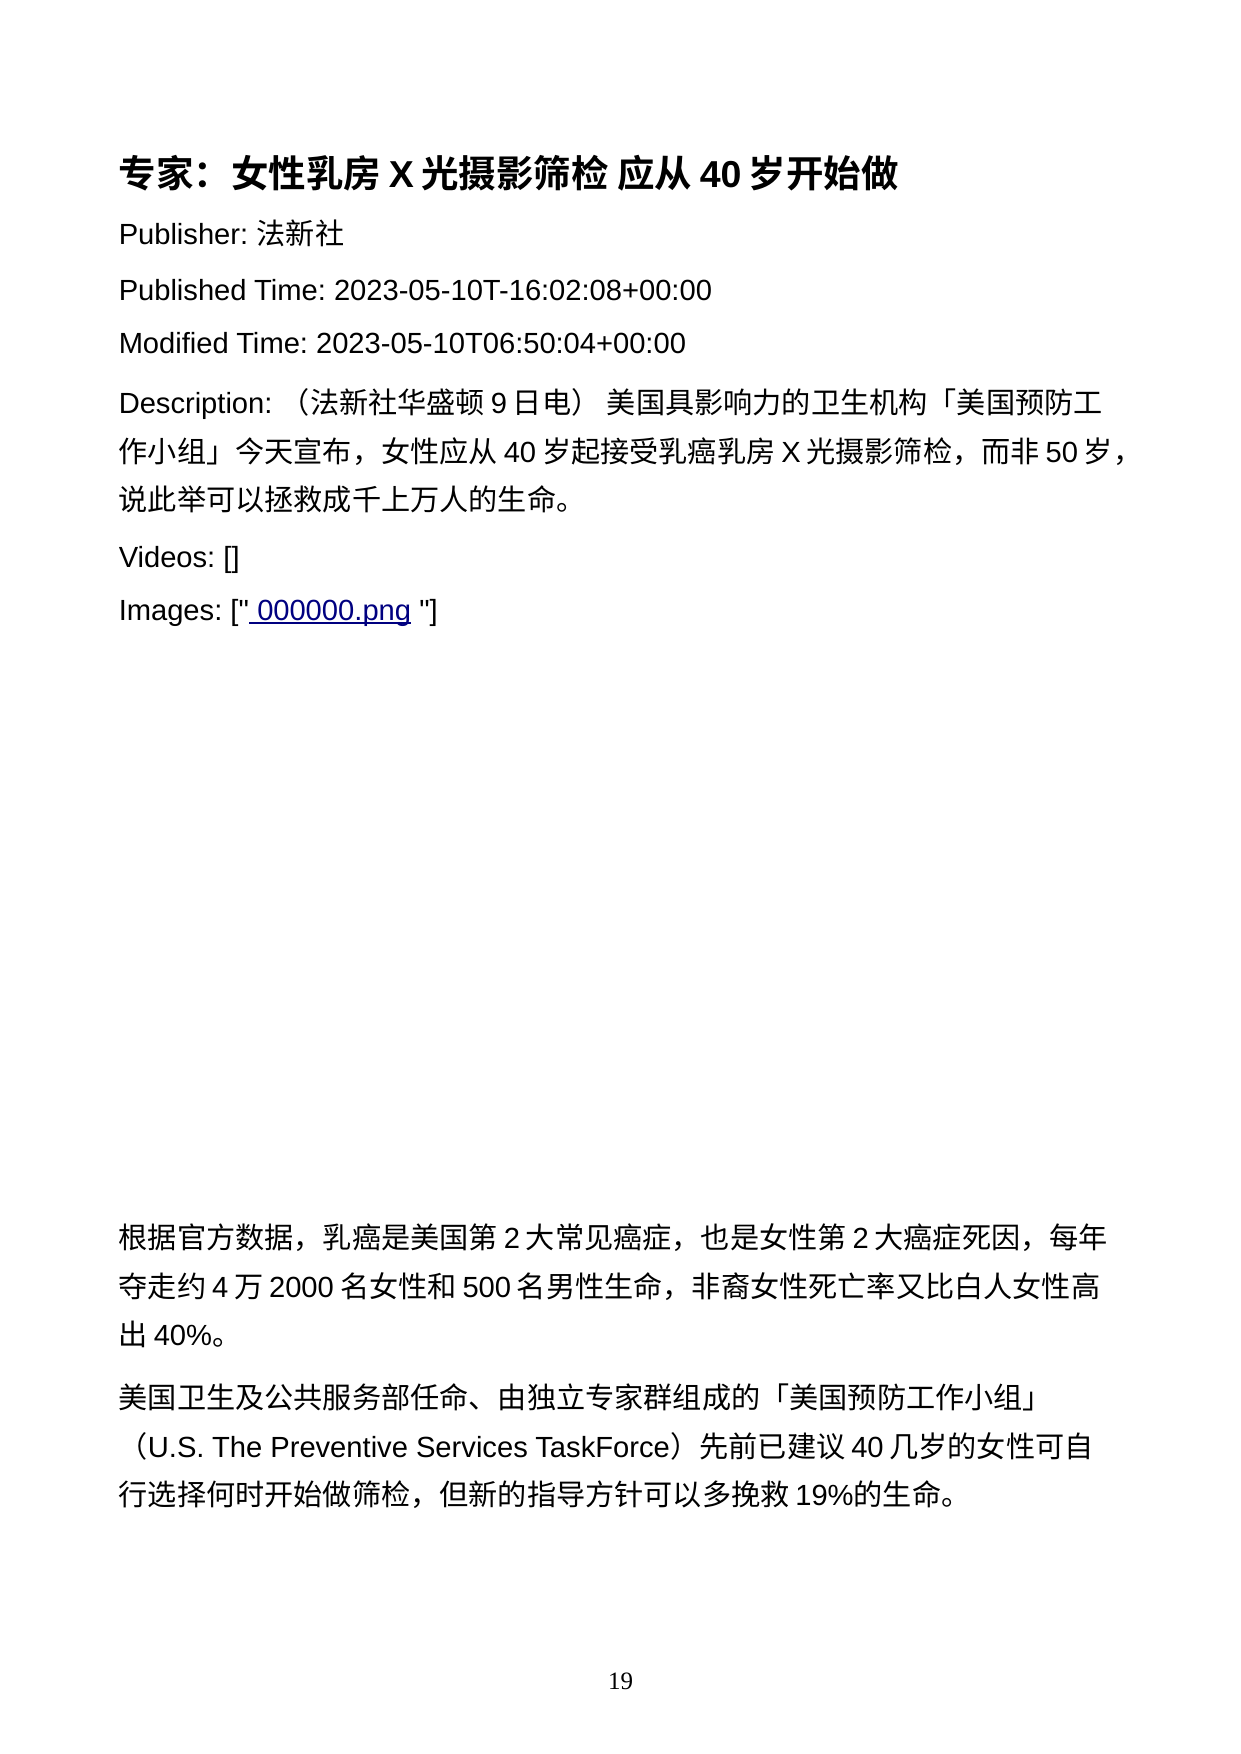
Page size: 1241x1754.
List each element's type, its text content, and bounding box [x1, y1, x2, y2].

text Images: [" 000000.png "] [118, 593, 1122, 627]
text Videos: [] [118, 540, 1122, 573]
text Description: （法新社华盛顿9日电） 美国具影响力的卫生机构「美国预防工作小组」今天宣布，女性应从40岁起接受乳癌乳房X光摄影筛检，而非50岁，说此举可以拯救成千上万人的生命。 [118, 380, 1122, 519]
text Publisher: 法新社 [118, 210, 1122, 253]
text Published Time: 2023-05-10T-16:02:08+00:00 [118, 273, 1122, 307]
text 根据官方数据，乳癌是美国第2大常见癌症，也是女性第2大癌症死因，每年夺走约4万2000名女性和500名男性生命，非裔女性死亡率又比白人女性高出40%。 [118, 1214, 1122, 1354]
text 美国卫生及公共服务部任命、由独立专家群组成的「美国预防工作小组」（U.S. The Preventive Services TaskForce）先前已建议40几岁的女性可自行选择何时开始做筛检，但新的指导方针可以多挽救19%的生命。 [118, 1375, 1122, 1514]
text Modified Time: 2023-05-10T06:50:04+00:00 [118, 327, 1122, 360]
subtitle 专家：女性乳房X光摄影筛检 应从40岁开始做 [118, 143, 1122, 198]
